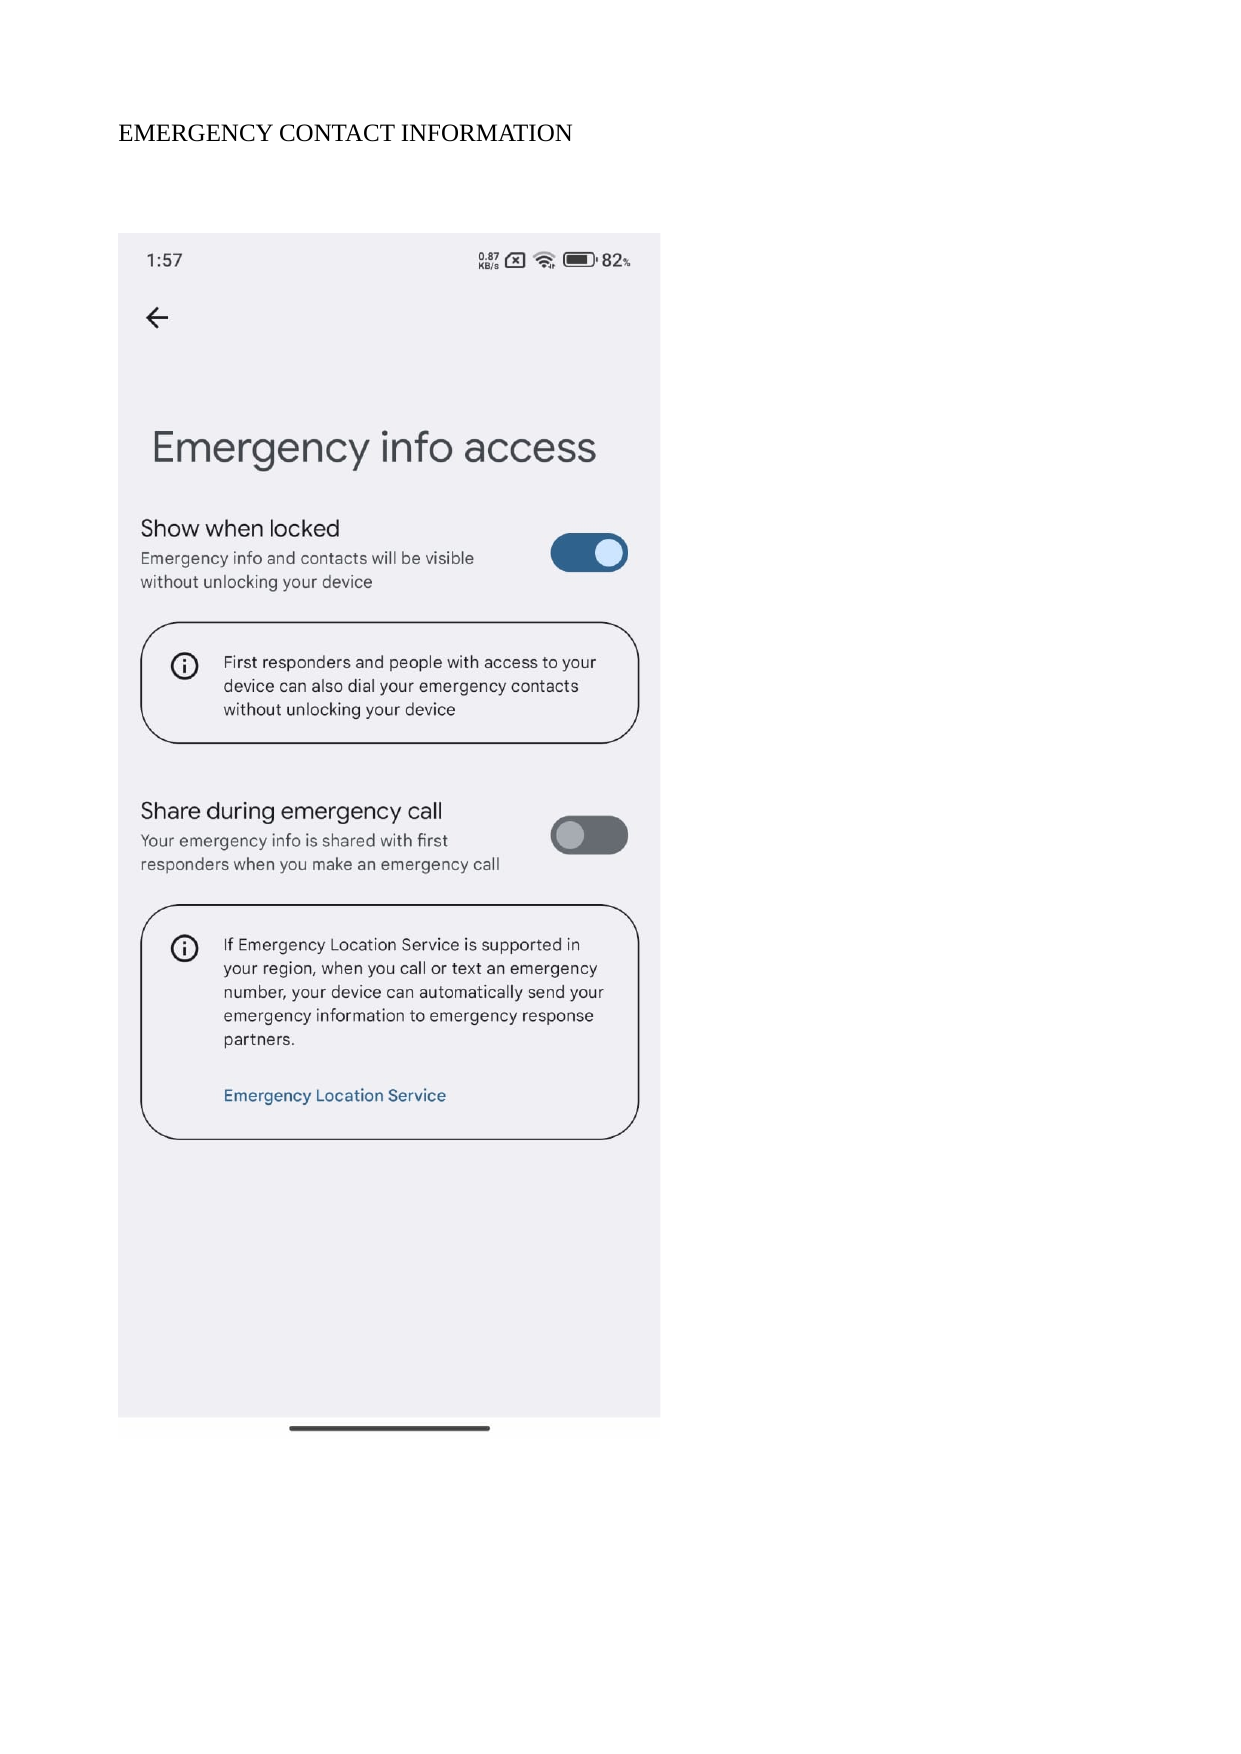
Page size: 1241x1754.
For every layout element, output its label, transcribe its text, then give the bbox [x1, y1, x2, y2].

picture [118, 233, 661, 1439]
text EMERGENCY CONTACT INFORMATION [118, 118, 1122, 147]
